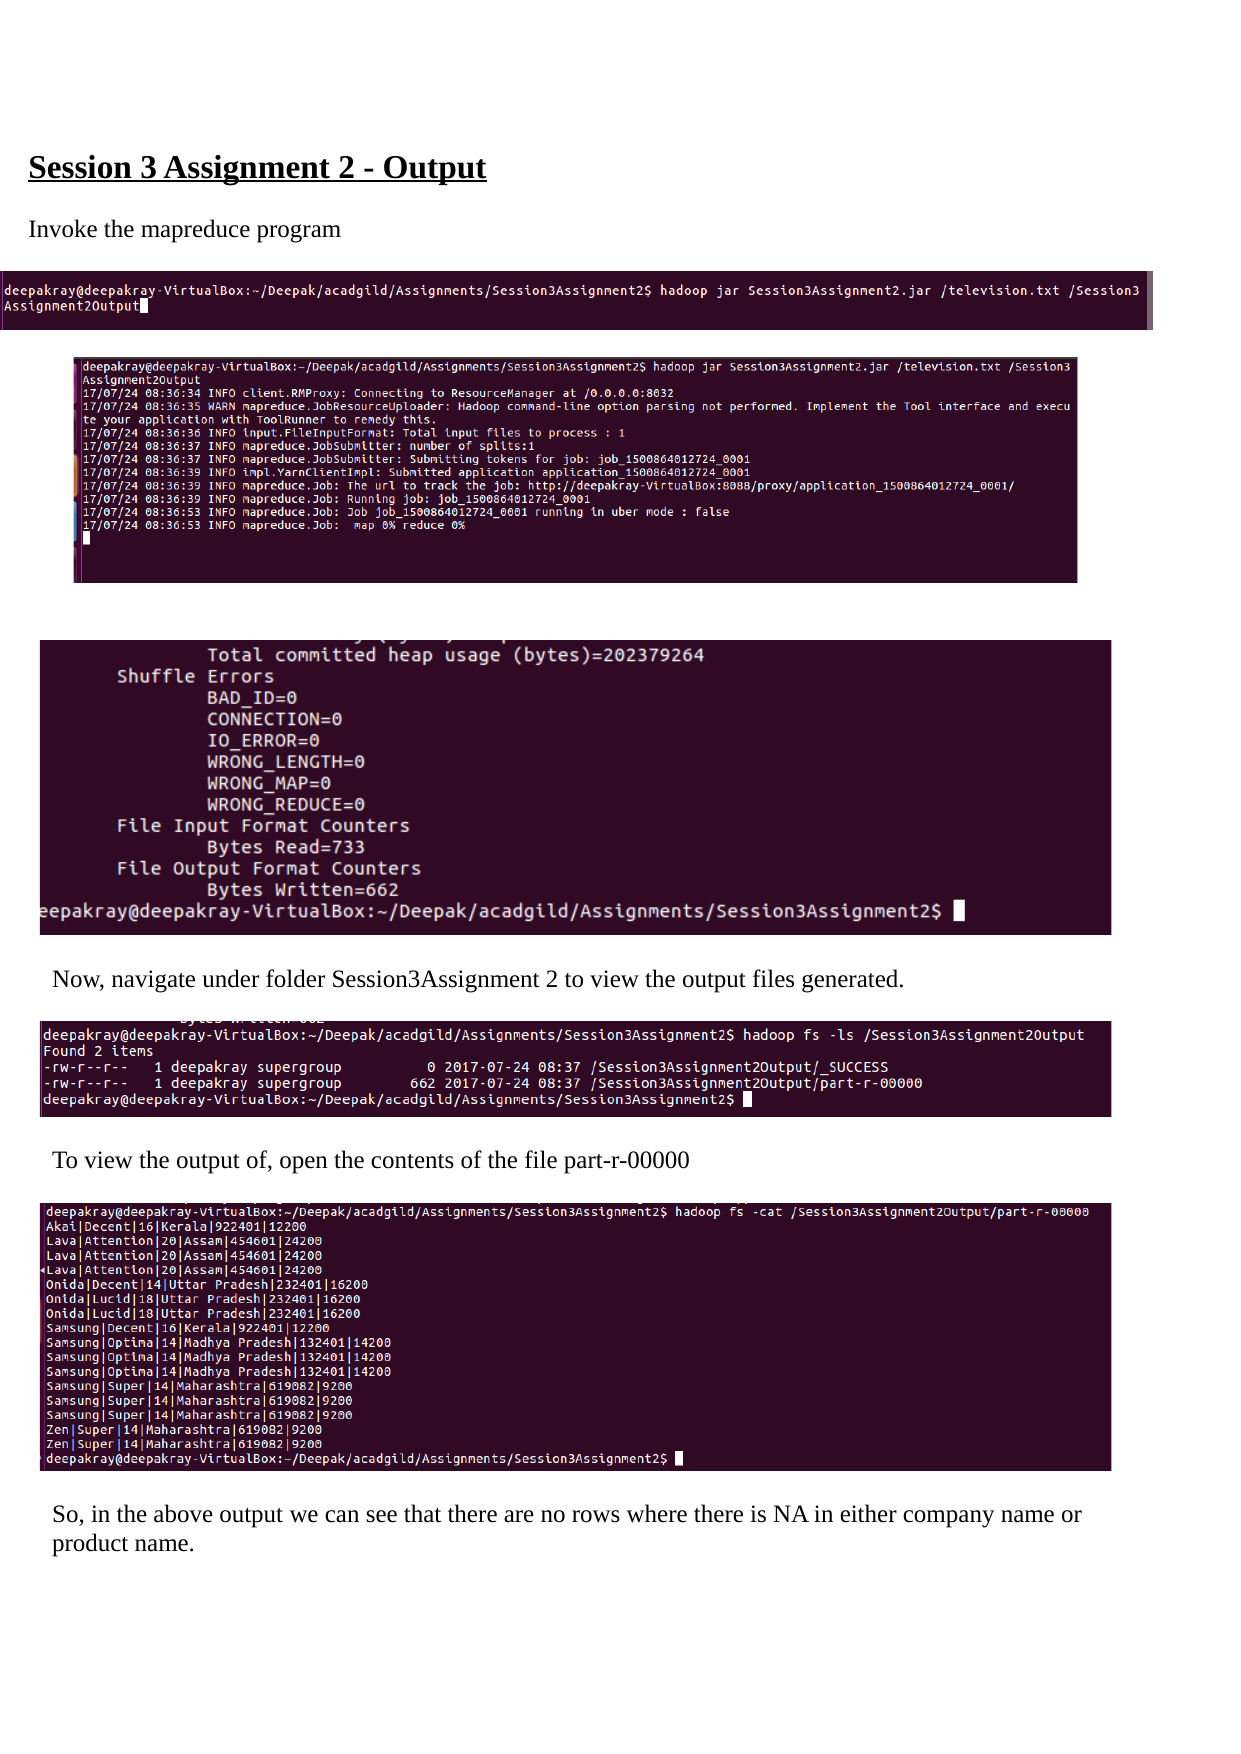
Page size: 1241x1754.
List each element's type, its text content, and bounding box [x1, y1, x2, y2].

picture [39, 640, 1112, 935]
text Invoke the mapreduce program [28, 214, 1123, 243]
picture [39, 1203, 1112, 1471]
text To view the output of, open the contents of the file part-r-00000 [52, 1146, 1123, 1174]
text Session 3 Assignment 2 - Output [28, 147, 1123, 185]
text So, in the above output we can see that there are no rows where there is NA in either company name or product name. [52, 1499, 1123, 1557]
text Now, navigate under folder Session3Assignment 2 to view the output files generated. [52, 964, 1123, 992]
picture [39, 1021, 1112, 1117]
picture [0, 271, 1153, 330]
picture [73, 357, 1078, 583]
